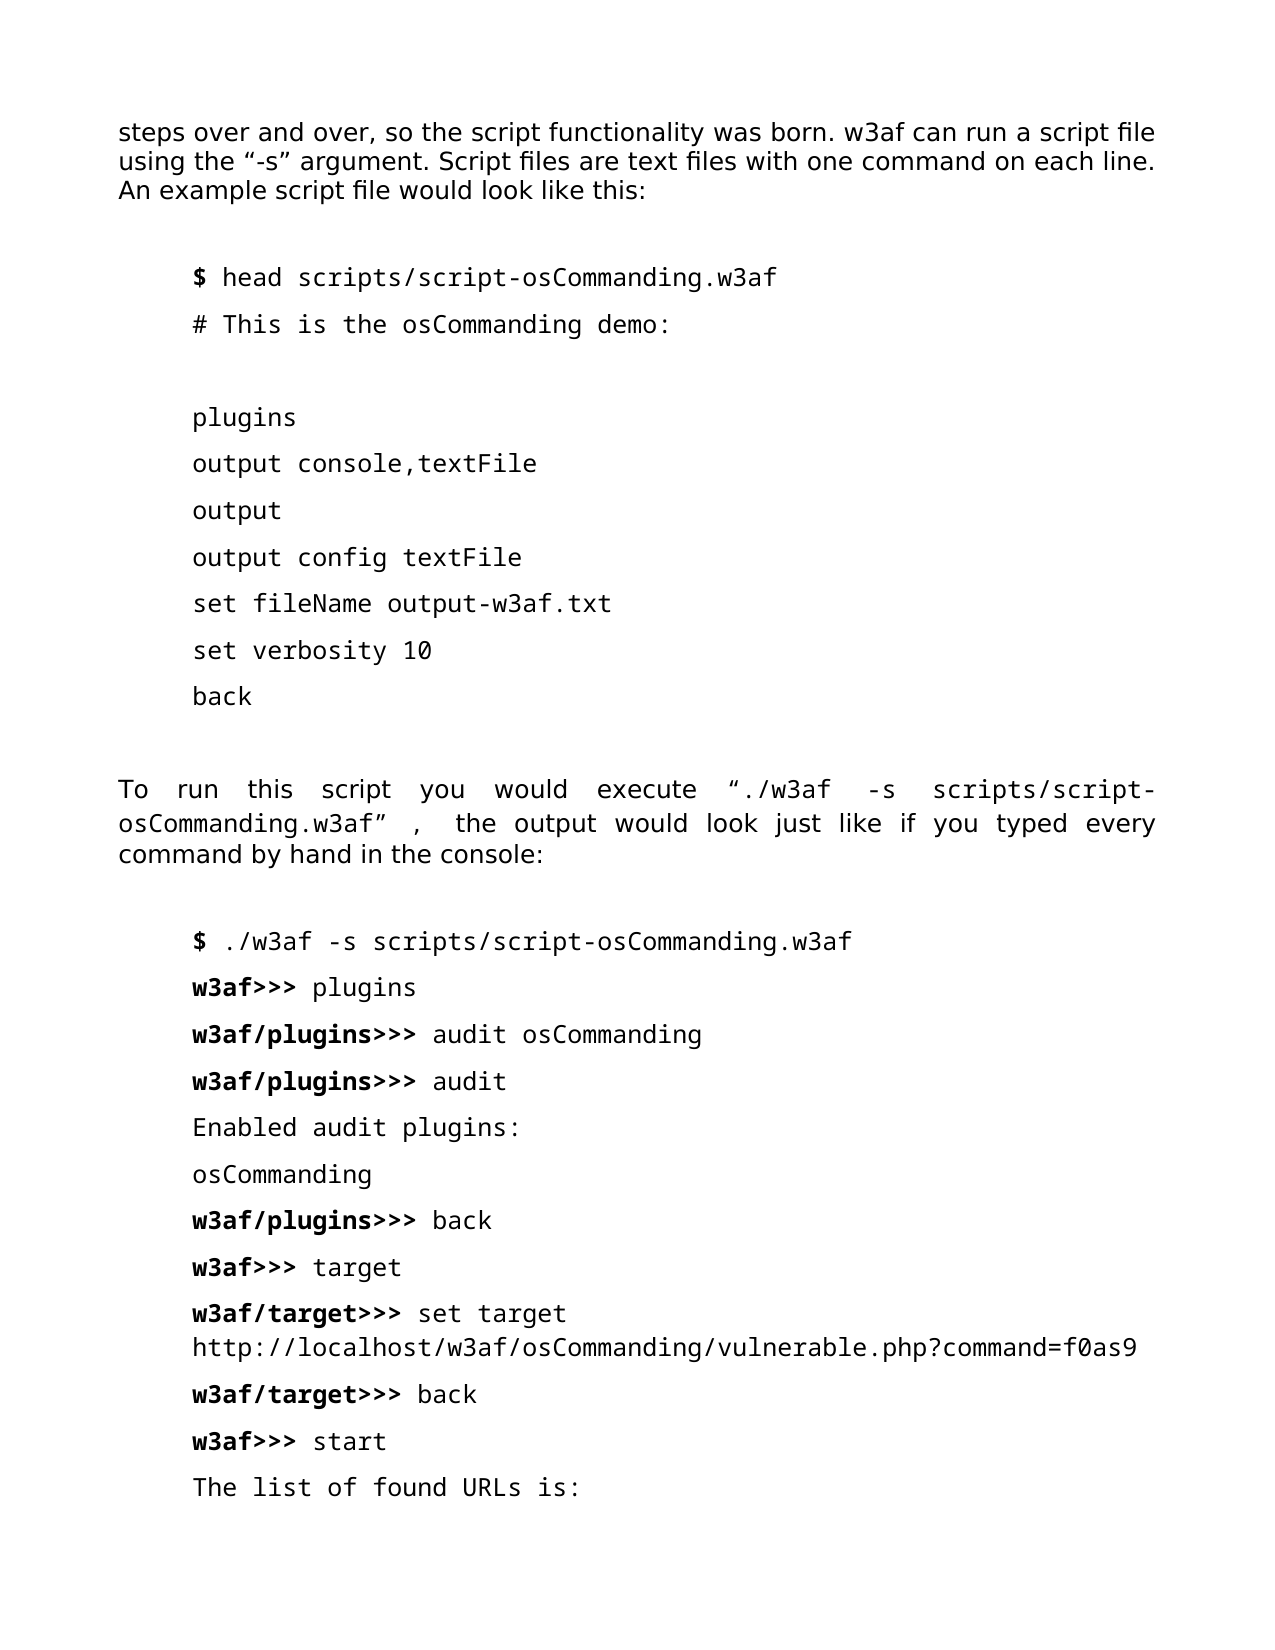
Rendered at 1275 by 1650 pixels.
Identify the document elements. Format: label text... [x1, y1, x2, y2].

text steps over and over, so the script functionality was born. w3af can run a script file using the “-s” argument. Script files are text files with one command on each line. An example script file would look like this: [118, 118, 1157, 206]
text output console,textFile [192, 446, 1157, 480]
text w3af>>> plugins [192, 970, 1157, 1004]
text $ head scripts/script-osCommanding.w3af [192, 260, 1157, 294]
text osCommanding [192, 1156, 1157, 1190]
text w3af/plugins>>> back [192, 1203, 1157, 1237]
text Enabled audit plugins: [192, 1110, 1157, 1144]
text The list of found URLs is: [192, 1470, 1157, 1504]
text set verbosity 10 [192, 632, 1157, 666]
text $ ./w3af -s scripts/script-osCommanding.w3af [192, 923, 1157, 957]
text w3af>>> target [192, 1249, 1157, 1283]
text w3af/target>>> back [192, 1377, 1157, 1411]
text output config textFile [192, 539, 1157, 573]
text To run this script you would execute “./w3af -s scripts/script-osCommanding.w3af” , the output would look just like if you typed every command by hand in the console: [118, 772, 1157, 869]
text w3af>>> start [192, 1423, 1157, 1457]
text w3af/plugins>>> audit [192, 1063, 1157, 1097]
text w3af/target>>> set target http://localhost/w3af/osCommanding/vulnerable.php?command=f0as9 [192, 1296, 1157, 1364]
text back [192, 679, 1157, 713]
text plugins [192, 399, 1157, 433]
text w3af/plugins>>> audit osCommanding [192, 1017, 1157, 1051]
text output [192, 493, 1157, 527]
text set fileName output-w3af.txt [192, 586, 1157, 620]
text # This is the osCommanding demo: [192, 306, 1157, 340]
